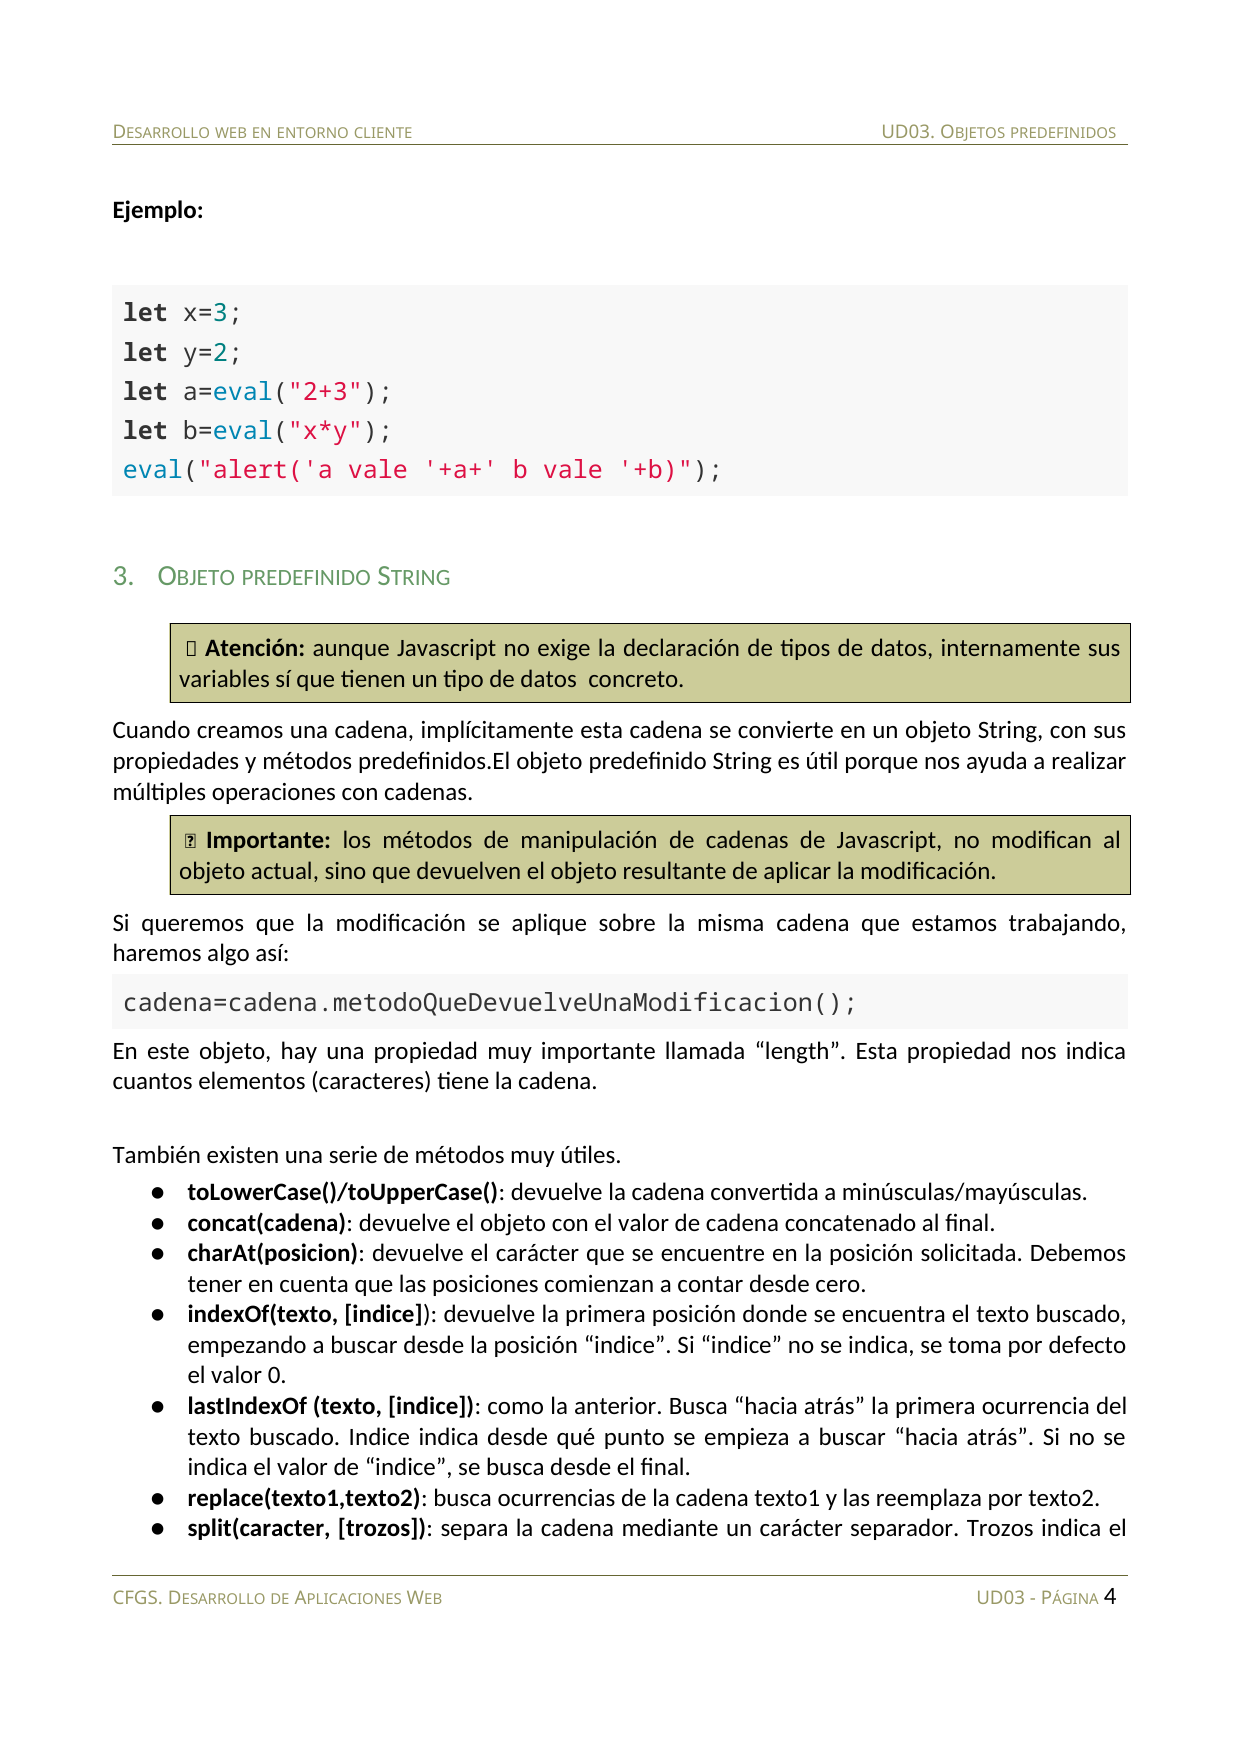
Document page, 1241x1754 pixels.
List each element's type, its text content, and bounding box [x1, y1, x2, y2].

list split(caracter, [trozos]): separa la cadena mediante un carácter separador. Trozos indica el [150, 1512, 1128, 1543]
text 📖 Importante: los métodos de manipulación de cadenas de Javascript, no modifican al objeto actual, sino que devuelven el objeto resultante de aplicar la modificación. [171, 816, 1130, 894]
text Cuando creamos una cadena, implícitamente esta cadena se convierte en un objeto String, con sus propiedades y métodos predefinidos.El objeto predefinido String es útil porque nos ayuda a realizar múltiples operaciones con cadenas. [112, 715, 1128, 806]
list toLowerCase()/toUpperCase(): devuelve la cadena convertida a minúsculas/mayúsculas. [150, 1176, 1128, 1207]
table_header let x=3; let y=2; let a=eval("2+3"); let b=eval("x*y"); eval("alert('a vale '+a+' b vale '+b)"); [112, 285, 1128, 496]
subtitle Objeto predefinido String [112, 557, 1128, 593]
text Ejemplo: [112, 194, 1128, 224]
list charAt(posicion): devuelve el carácter que se encuentre en la posición solicitada. Debemos tener en cuenta que las posiciones comienzan a contar desde cero. [150, 1237, 1128, 1298]
list lastIndexOf (texto, [indice]): como la anterior. Busca “hacia atrás” la primera ocurrencia del texto buscado. Indice indica desde qué punto se empieza a buscar “hacia atrás”. Si no se indica el valor de “indice”, se busca desde el final. [150, 1390, 1128, 1482]
list indexOf(texto, [indice]): devuelve la primera posición donde se encuentra el texto buscado, empezando a buscar desde la posición “indice”. Si “indice” no se indica, se toma por defecto el valor 0. [150, 1298, 1128, 1390]
text Si queremos que la modificación se aplique sobre la misma cadena que estamos trabajando, haremos algo así: [112, 907, 1128, 968]
table_header cadena=cadena.metodoQueDevuelveUnaModificacion(); [112, 974, 1128, 1029]
text También existen una serie de métodos muy útiles. [112, 1139, 1128, 1170]
list concat(cadena): devuelve el objeto con el valor de cadena concatenado al final. [150, 1207, 1128, 1237]
text En este objeto, hay una propiedad muy importante llamada “length”. Esta propiedad nos indica cuantos elementos (caracteres) tiene la cadena. [112, 1035, 1128, 1096]
text ❕ Atención: aunque Javascript no exige la declaración de tipos de datos, internamente sus variables sí que tienen un tipo de datos concreto. [171, 624, 1130, 702]
list replace(texto1,texto2): busca ocurrencias de la cadena texto1 y las reemplaza por texto2. [150, 1482, 1128, 1512]
